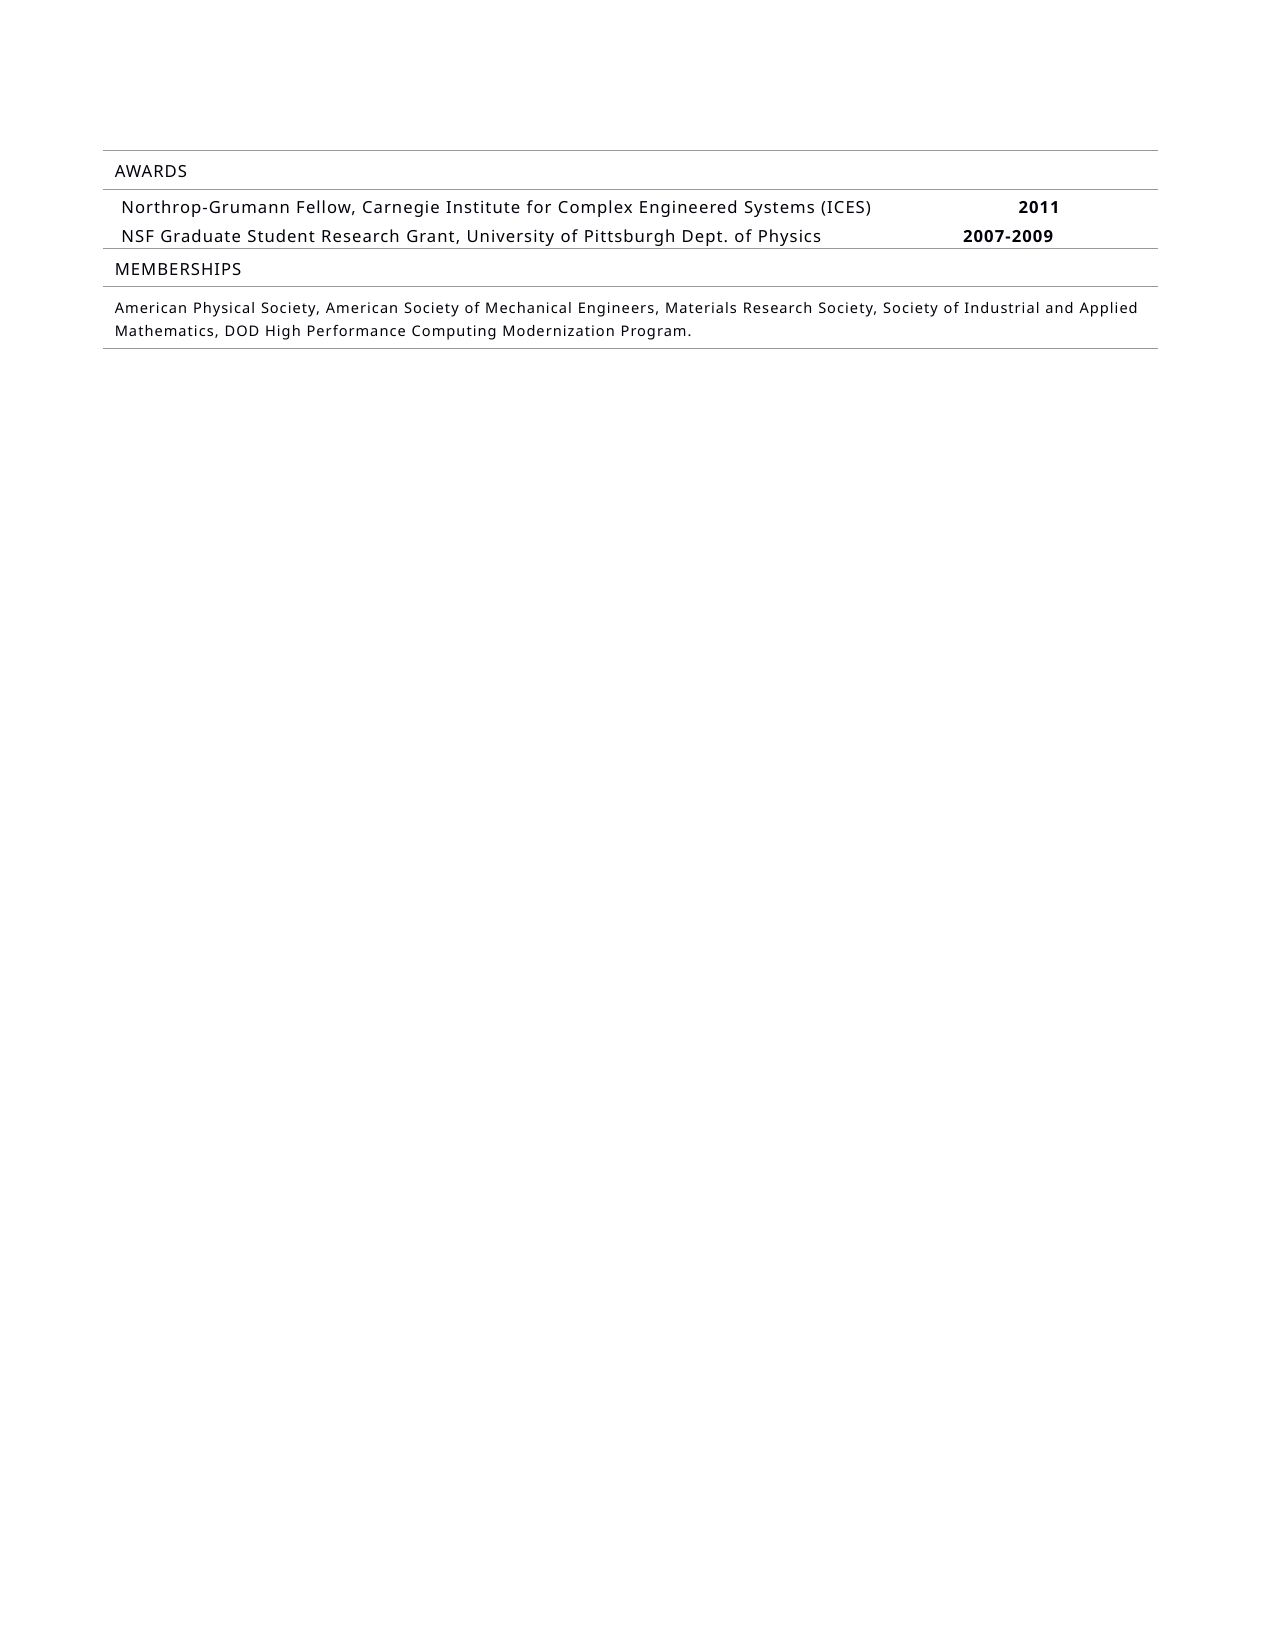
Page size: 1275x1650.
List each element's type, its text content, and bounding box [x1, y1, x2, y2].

table_cell awards [103, 151, 1157, 188]
table_cell American Physical Society, American Society of Mechanical Engineers, Materials Research Society, Society of Industrial and Applied Mathematics, DOD High Performance Computing Modernization Program. [103, 287, 1157, 347]
table_cell Northrop-Grumann Fellow, Carnegie Institute for Complex Engineered Systems (ICES) 2011 NSF Graduate Student Research Grant, University of Pittsburgh Dept. of Physics 2007-2009 [110, 190, 1157, 247]
table_cell Memberships [103, 249, 1157, 286]
table_cell [103, 190, 110, 247]
